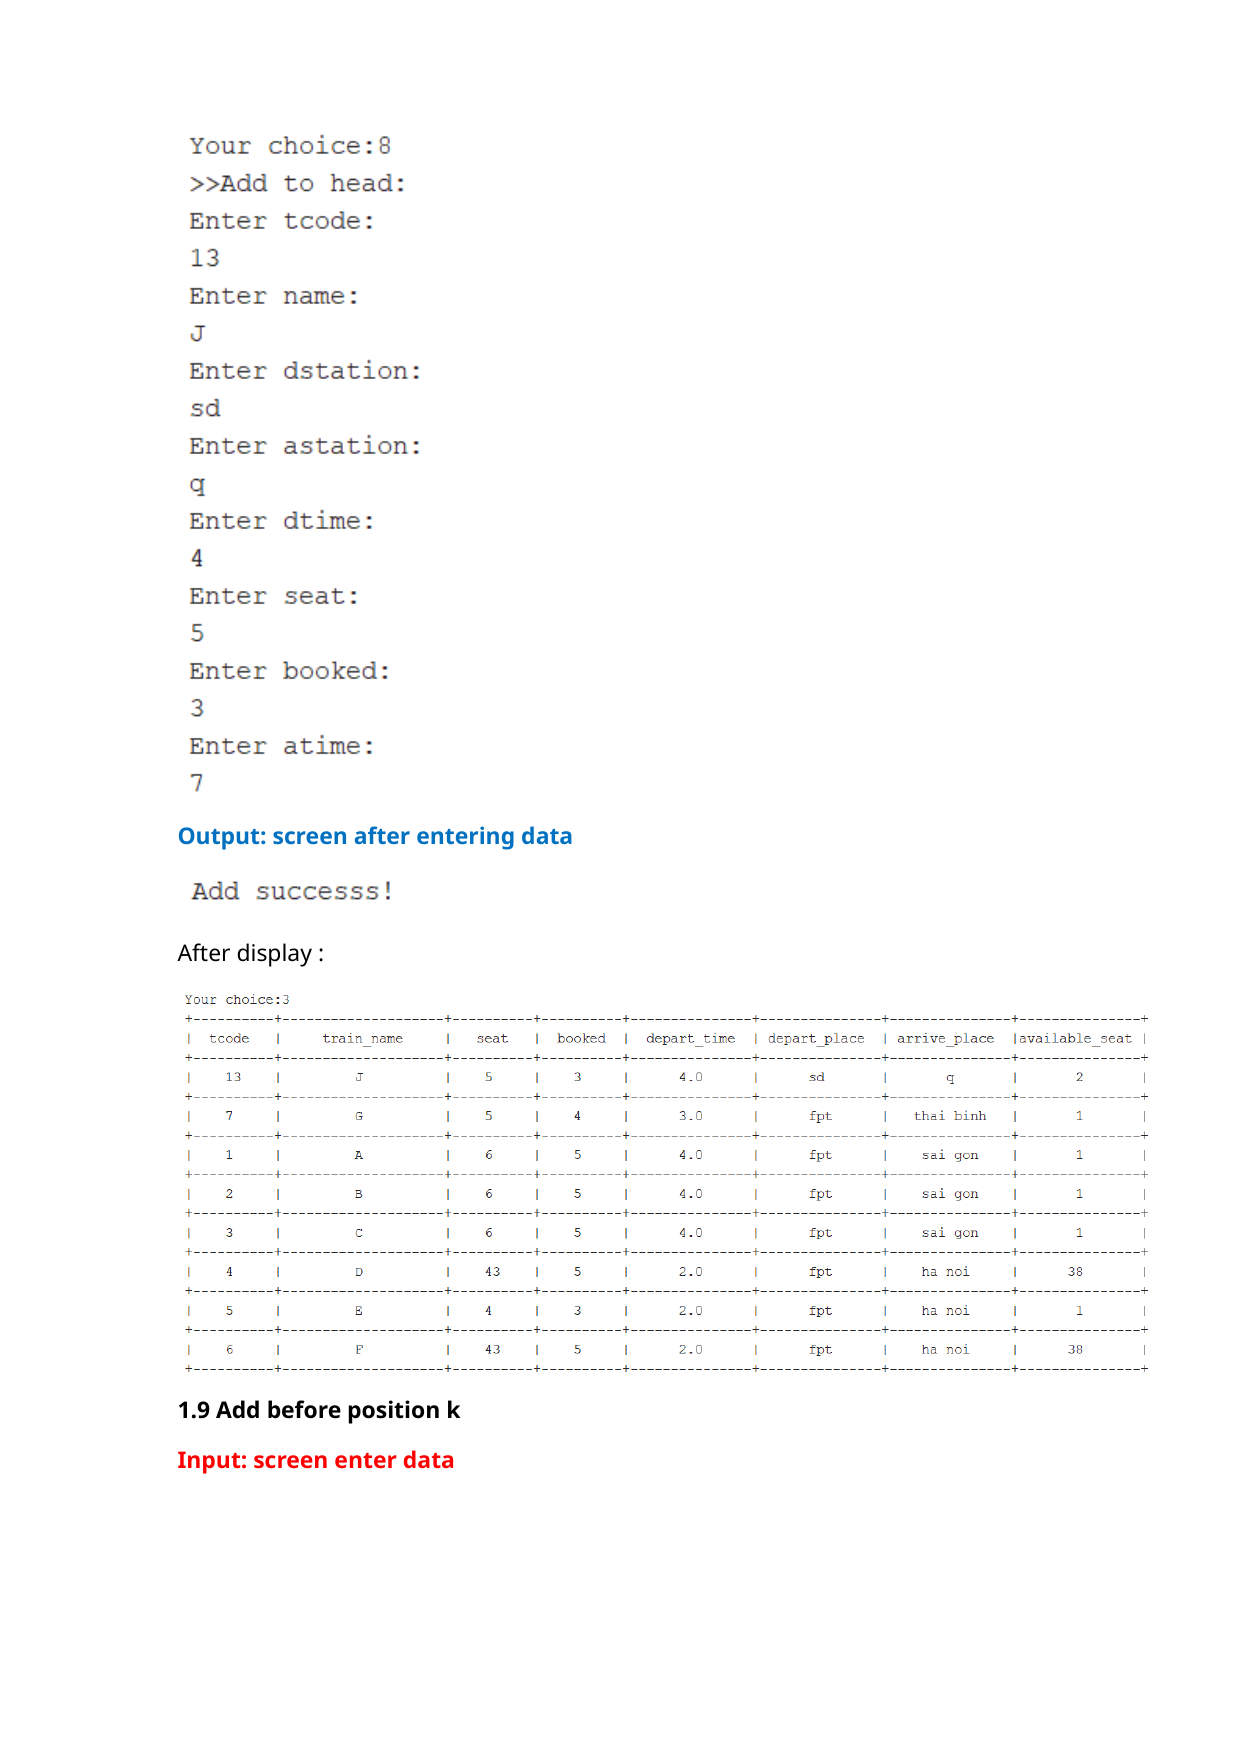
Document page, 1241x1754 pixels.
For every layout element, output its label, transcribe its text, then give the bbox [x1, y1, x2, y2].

text After display : [177, 937, 1152, 968]
text Output: screen after entering data [177, 820, 1152, 851]
text Input: screen enter data [177, 1444, 1152, 1475]
text 1.9 Add before position k [177, 1394, 1152, 1425]
